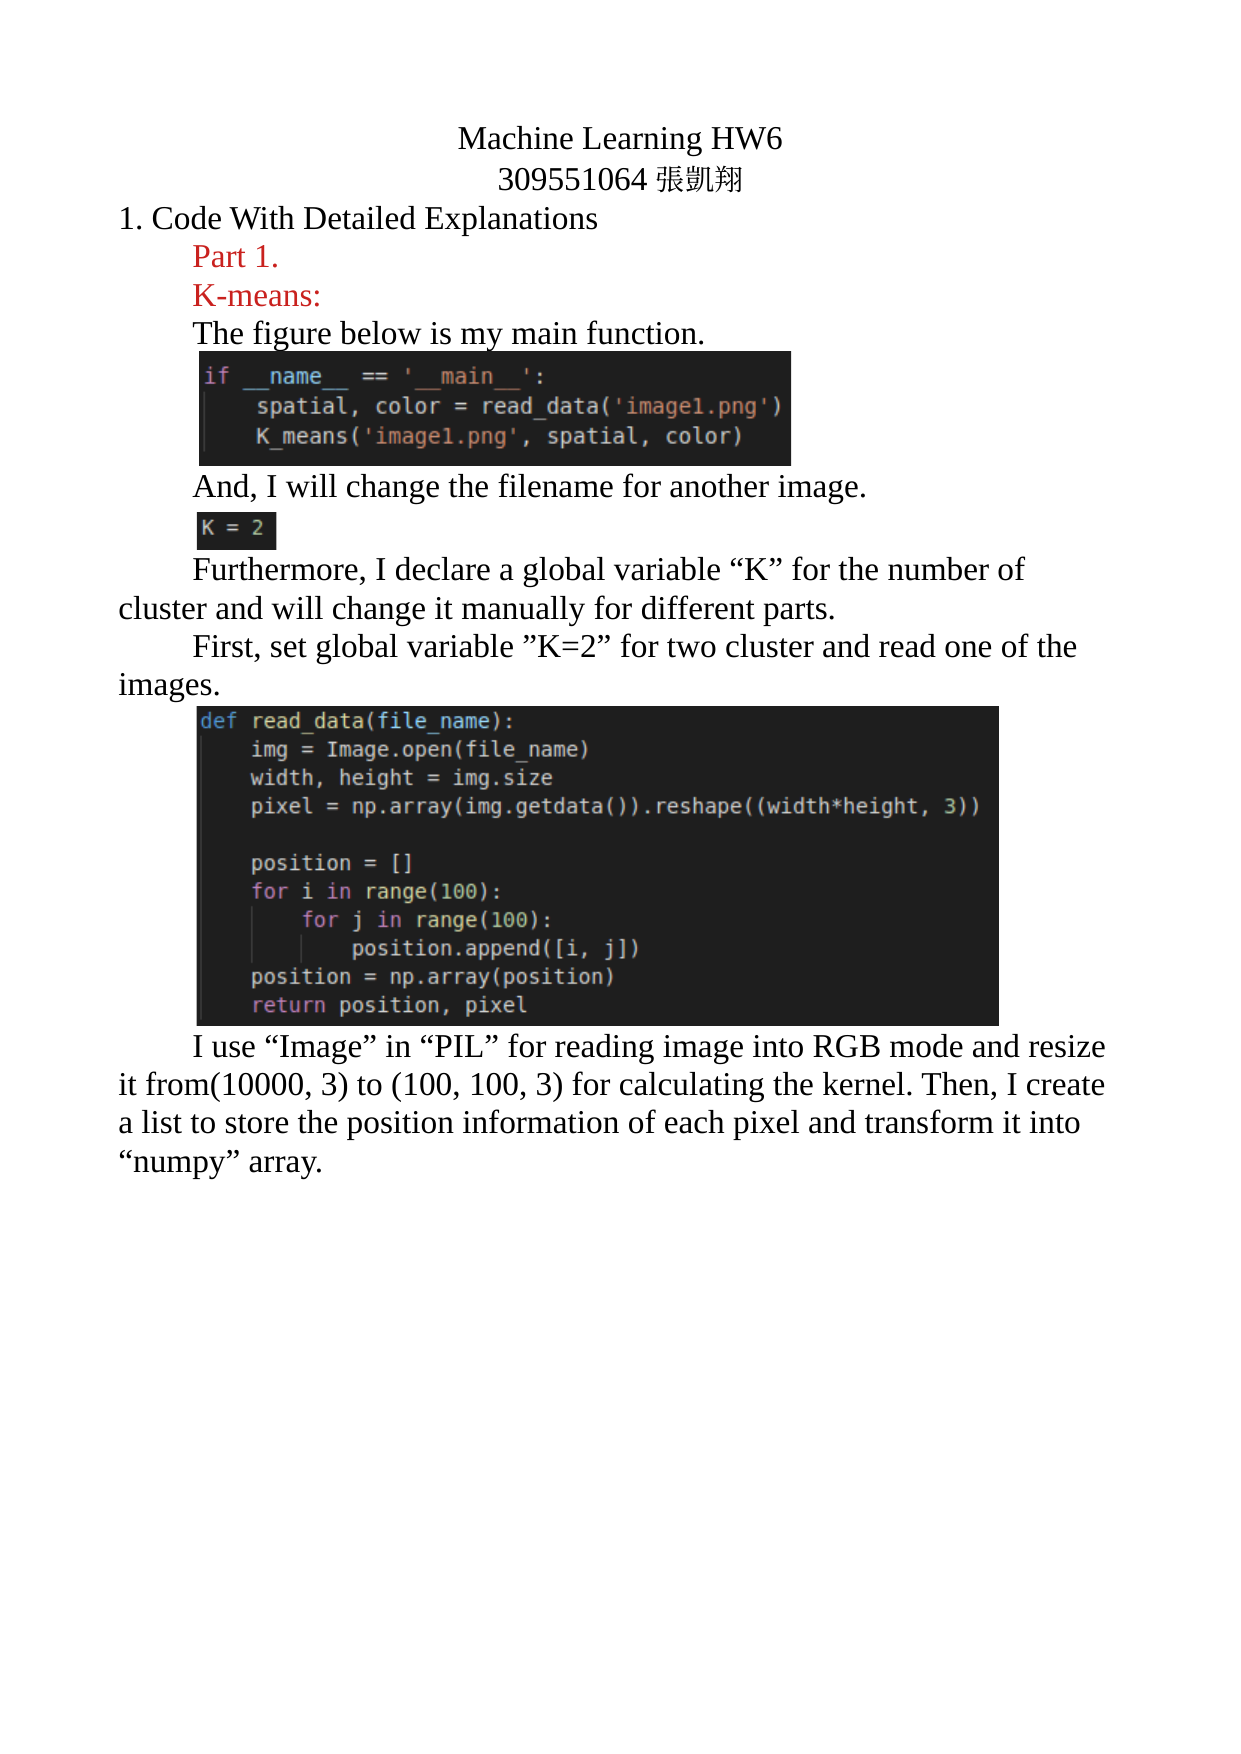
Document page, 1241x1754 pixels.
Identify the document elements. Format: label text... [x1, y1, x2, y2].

picture [199, 351, 792, 466]
picture [196, 706, 999, 1026]
text K-means: [118, 275, 1122, 313]
text First, set global variable ”K=2” for two cluster and read one of the images. [118, 626, 1122, 703]
text 1. Code With Detailed Explanations [118, 198, 1122, 237]
text I use “Image” in “PIL” for reading image into RGB mode and resize it from(10000, 3) to (100, 100, 3) for calculating the kernel. Then, I create a list to store the position information of each pixel and transform it into “numpy” array. [118, 703, 1122, 1179]
text Furthermore, I declare a global variable “K” for the number of cluster and will change it manually for different parts. [118, 504, 1122, 626]
text 309551064 張凱翔 [118, 156, 1122, 198]
text The figure below is my main function. [118, 313, 1122, 352]
text Part 1. [118, 237, 1122, 275]
picture [196, 512, 277, 550]
text Machine Learning HW6 [118, 118, 1122, 156]
text And, I will change the filename for another image. [118, 352, 1122, 504]
